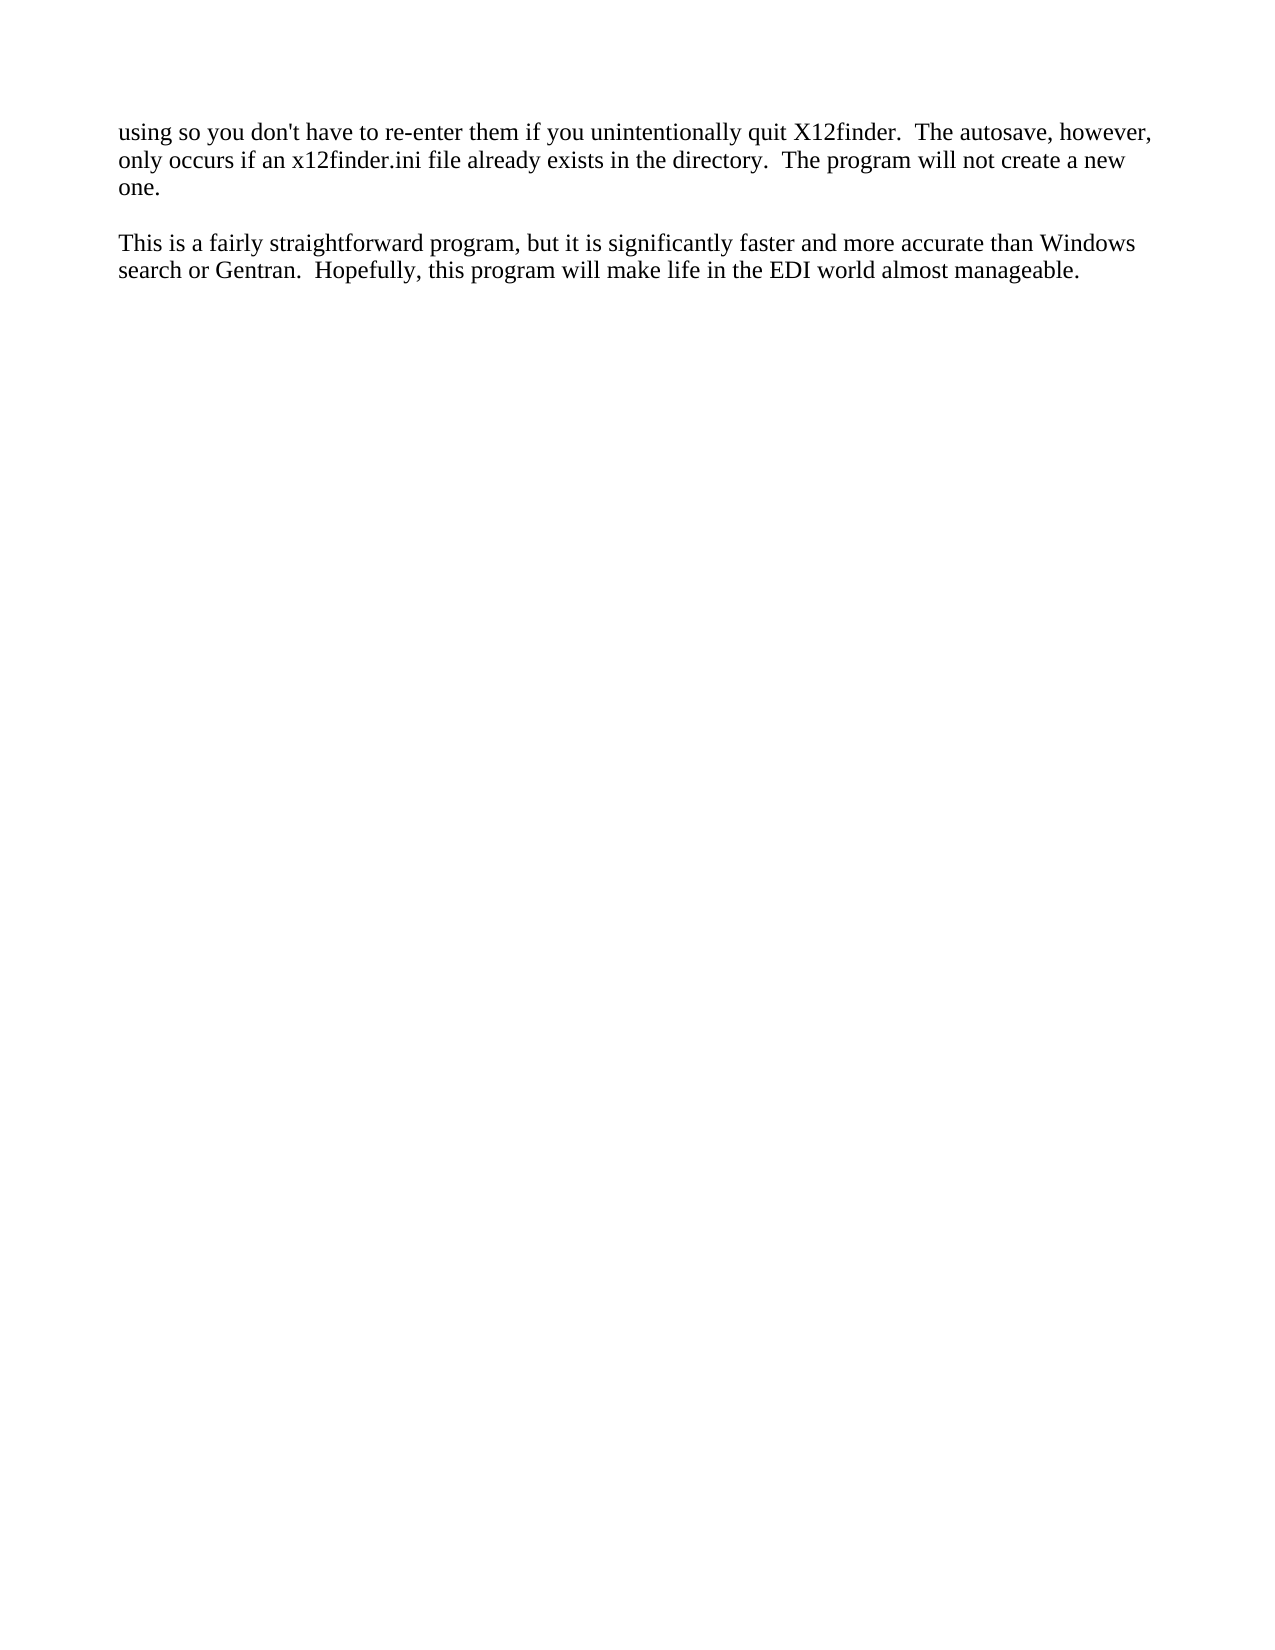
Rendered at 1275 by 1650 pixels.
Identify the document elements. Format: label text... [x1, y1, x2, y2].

text using so you don't have to re-enter them if you unintentionally quit X12finder. The autosave, however, only occurs if an x12finder.ini file already exists in the directory. The program will not create a new one. [118, 118, 1157, 201]
text This is a fairly straightforward program, but it is significantly faster and more accurate than Windows search or Gentran. Hopefully, this program will make life in the EDI world almost manageable. [118, 229, 1157, 284]
